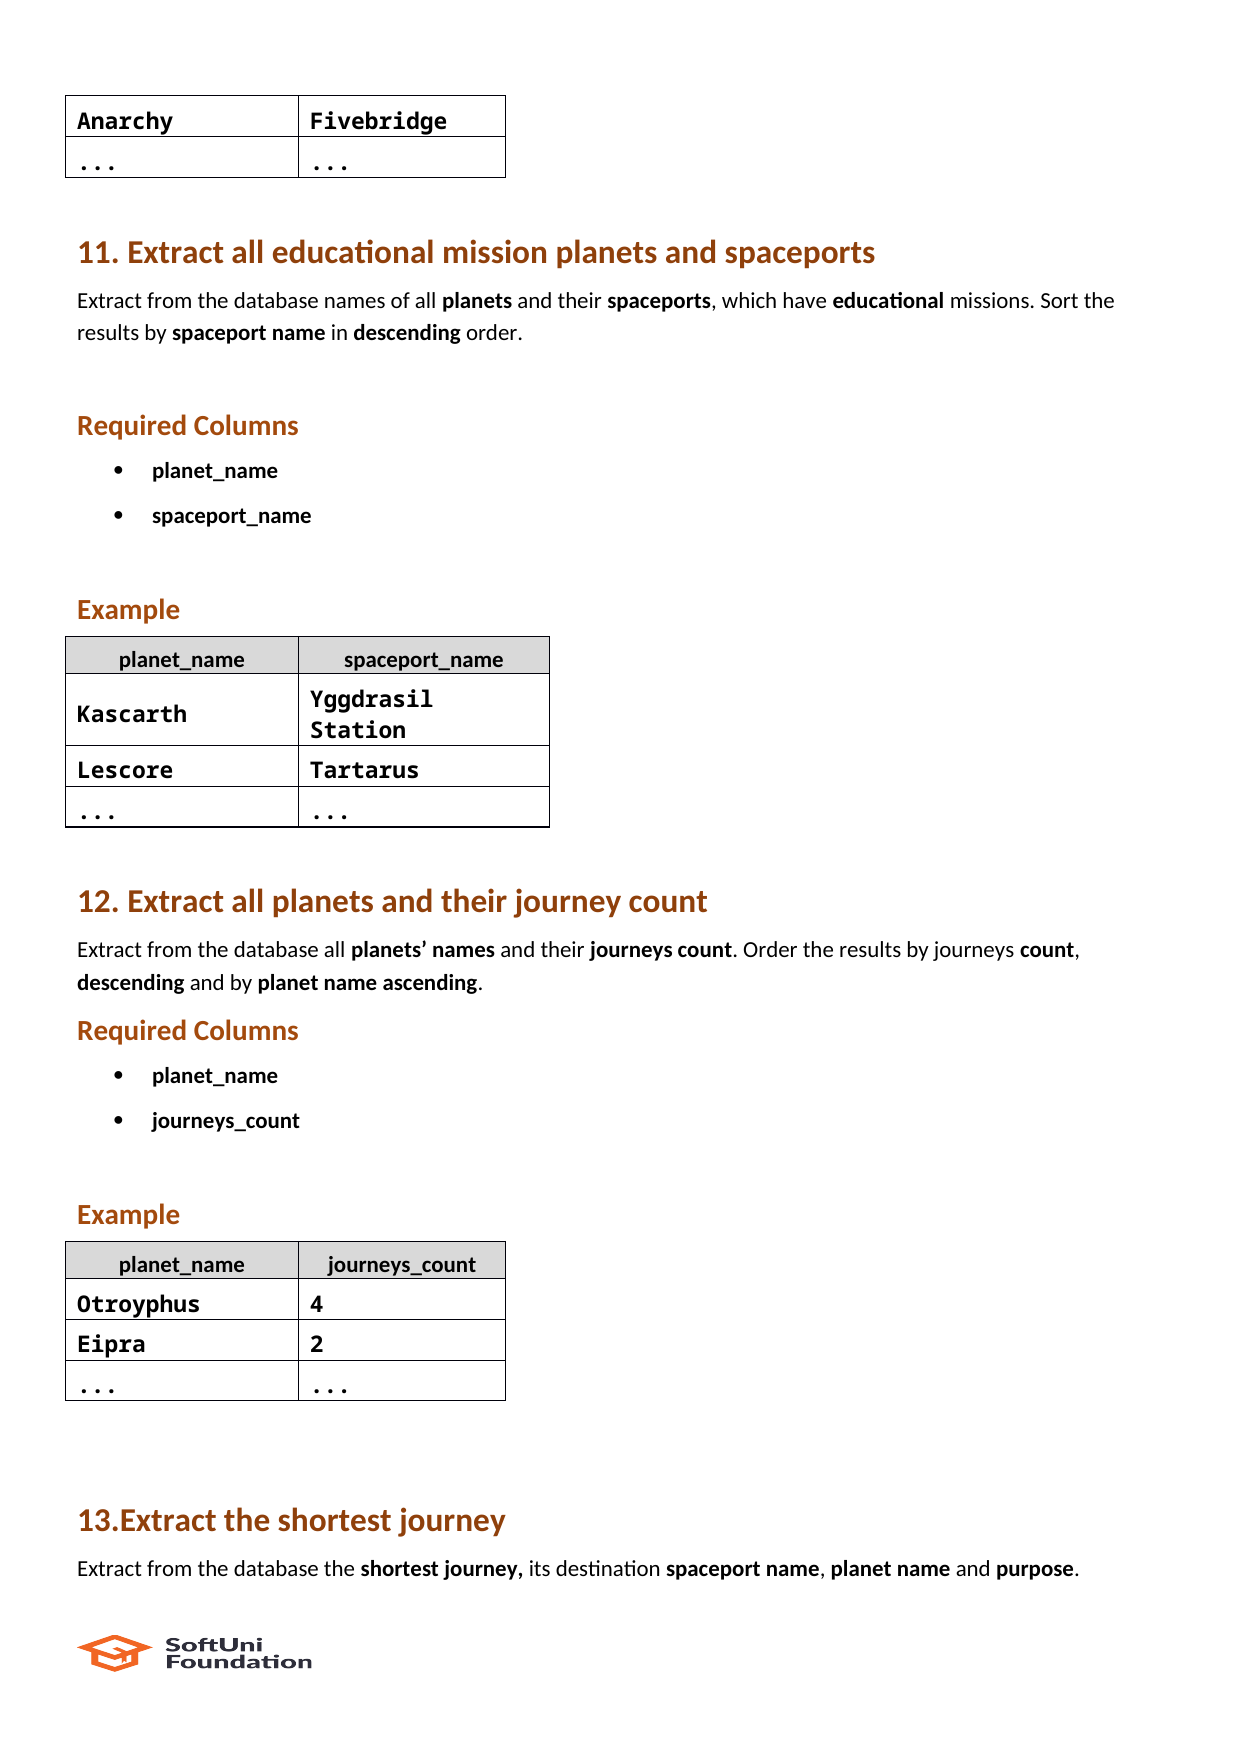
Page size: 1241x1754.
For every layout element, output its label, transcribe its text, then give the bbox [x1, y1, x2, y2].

table_cell Yggdrasil Station [299, 674, 549, 745]
table_cell ... [66, 1361, 298, 1400]
subtitle 11. Extract all educational mission planets and spaceports [77, 231, 1163, 271]
text Extract from the database all planets’ names and their journeys count. Order the results by journeys count, descending and by planet name ascending. [77, 936, 1163, 996]
picture [76, 1635, 312, 1672]
table_cell Lescore [66, 746, 298, 786]
subtitle Example [77, 591, 1163, 626]
table_cell 4 [299, 1279, 505, 1319]
list planet_name [114, 1062, 1163, 1090]
subtitle 13.Extract the shortest journey [77, 1499, 1163, 1539]
list journeys_count [114, 1106, 1163, 1134]
table_cell ... [299, 1361, 505, 1400]
subtitle Required Columns [77, 1012, 1163, 1048]
table_cell ... [66, 787, 298, 826]
table_header journeys_count [299, 1242, 505, 1278]
subtitle Required Columns [77, 407, 1163, 443]
table_cell Otroyphus [66, 1279, 298, 1319]
table_cell ... [299, 137, 505, 177]
table_header planet_name [66, 637, 298, 673]
list planet_name [114, 457, 1163, 485]
table_cell ... [66, 137, 298, 177]
subtitle 12. Extract all planets and their journey count [77, 880, 1163, 921]
table_header planet_name [66, 1242, 298, 1278]
table_cell Anarchy [66, 96, 298, 136]
table_header spaceport_name [299, 637, 549, 673]
text Extract from the database names of all planets and their spaceports, which have educational missions. Sort the results by spaceport name in descending order. [77, 286, 1163, 346]
table_cell 2 [299, 1320, 505, 1359]
table_cell Kascarth [66, 674, 298, 745]
table_cell Eipra [66, 1320, 298, 1359]
table_cell Fivebridge [299, 96, 505, 136]
list spaceport_name [114, 501, 1163, 529]
text Extract from the database the shortest journey, its destination spaceport name, planet name and purpose. [77, 1554, 1163, 1582]
table_cell ... [299, 787, 549, 826]
subtitle Example [77, 1196, 1163, 1231]
table_cell Tartarus [299, 746, 549, 786]
